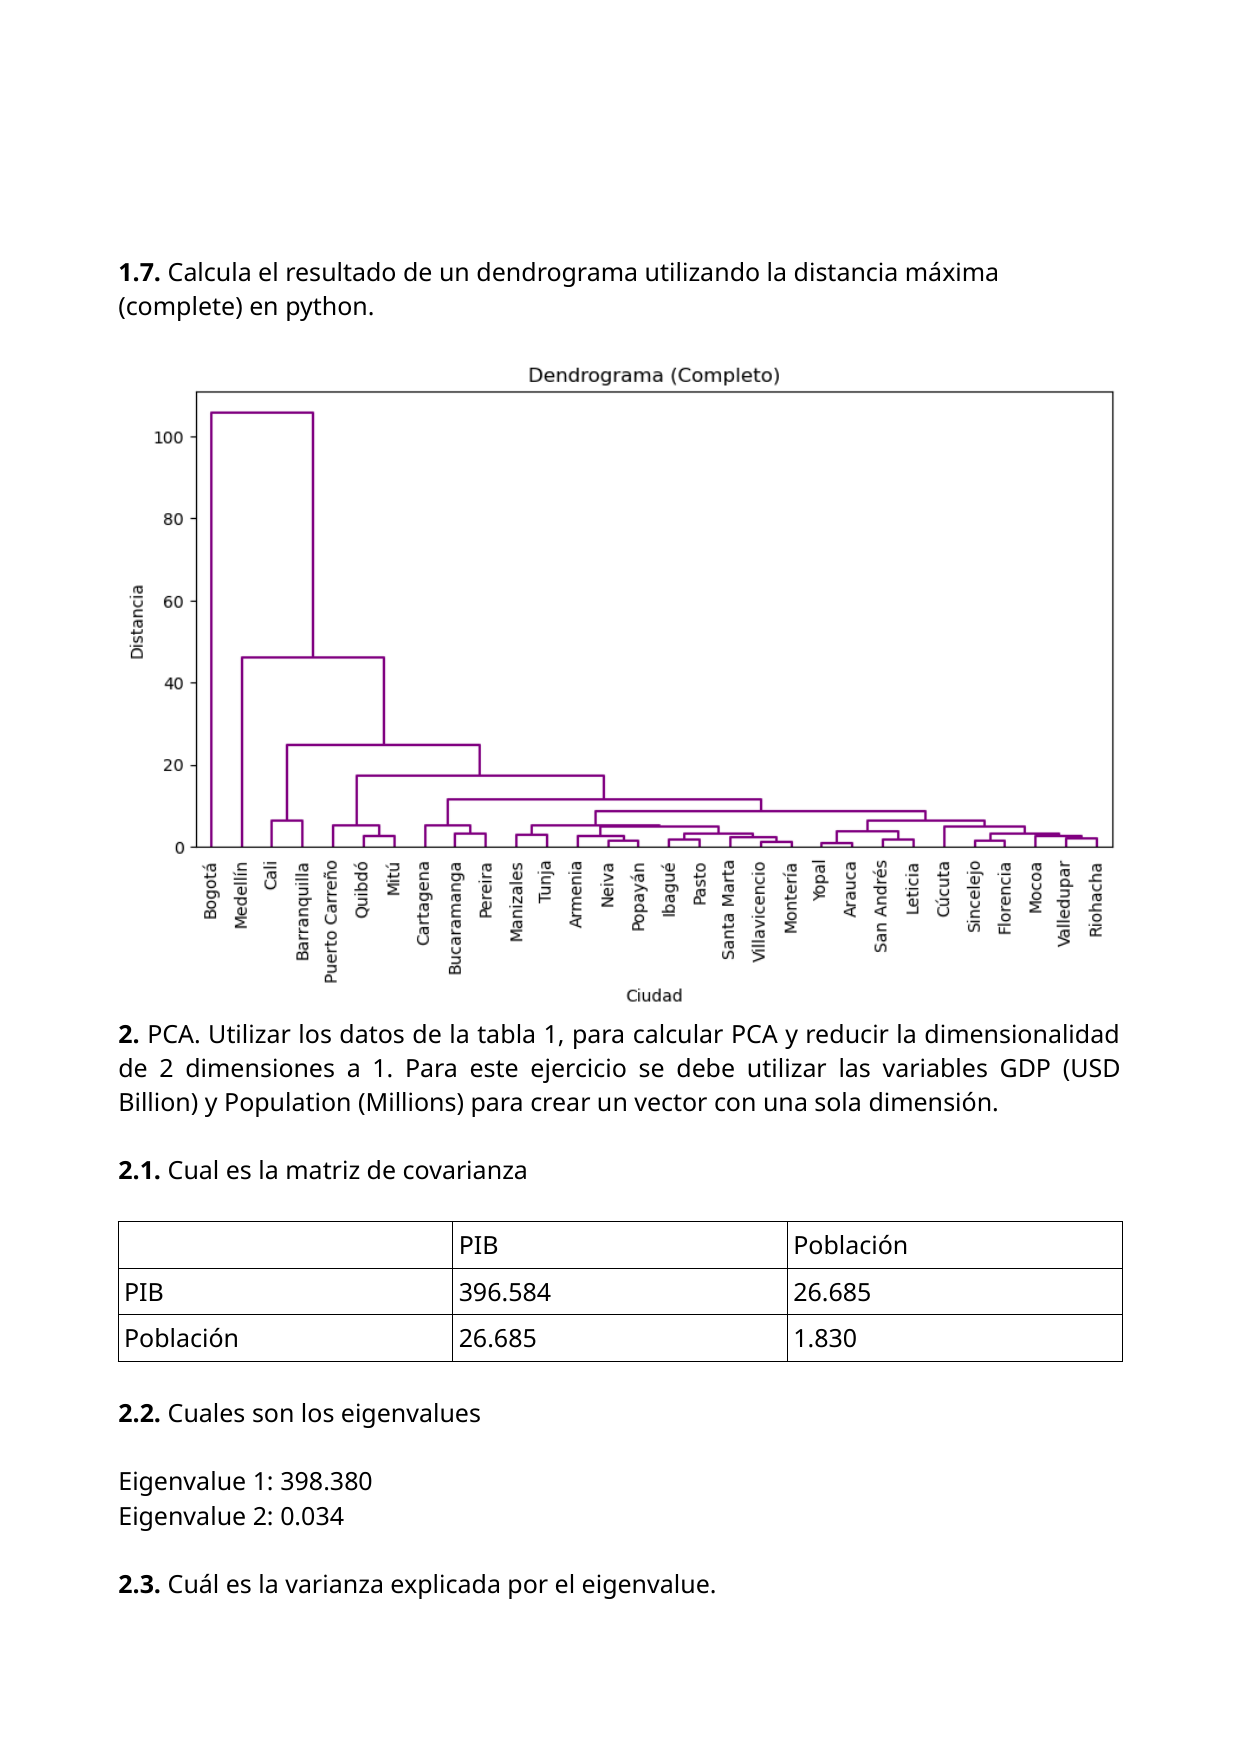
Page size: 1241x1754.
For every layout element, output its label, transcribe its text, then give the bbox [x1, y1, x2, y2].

table_header PIB [453, 1222, 787, 1268]
table_header Población [788, 1222, 1122, 1268]
text 2.2. Cuales son los eigenvalues [118, 1396, 1122, 1430]
text 2.3. Cuál es la varianza explicada por el eigenvalue. [118, 1566, 1122, 1600]
table_cell Población [119, 1315, 452, 1361]
text (complete) en python. [118, 288, 1122, 322]
table_cell 1.830 [788, 1315, 1122, 1361]
text 2. PCA. Utilizar los datos de la tabla 1, para calcular PCA y reducir la dimensionalidad de 2 dimensiones a 1. Para este ejercicio se debe utilizar las variables GDP (USD Billion) y Population (Millions) para crear un vector con una sola dimensión. [118, 1017, 1122, 1119]
text Eigenvalue 2: 0.034 [118, 1498, 1122, 1532]
table_cell PIB [119, 1269, 452, 1314]
text 2.1. Cual es la matriz de covarianza [118, 1153, 1122, 1187]
table_cell 396.584 [453, 1269, 787, 1314]
table_header [119, 1222, 452, 1268]
text 1.7. Calcula el resultado de un dendrograma utilizando la distancia máxima [118, 254, 1122, 288]
text Eigenvalue 1: 398.380 [118, 1464, 1122, 1498]
table_cell 26.685 [788, 1269, 1122, 1314]
table_cell 26.685 [453, 1315, 787, 1361]
picture [118, 356, 1123, 1017]
